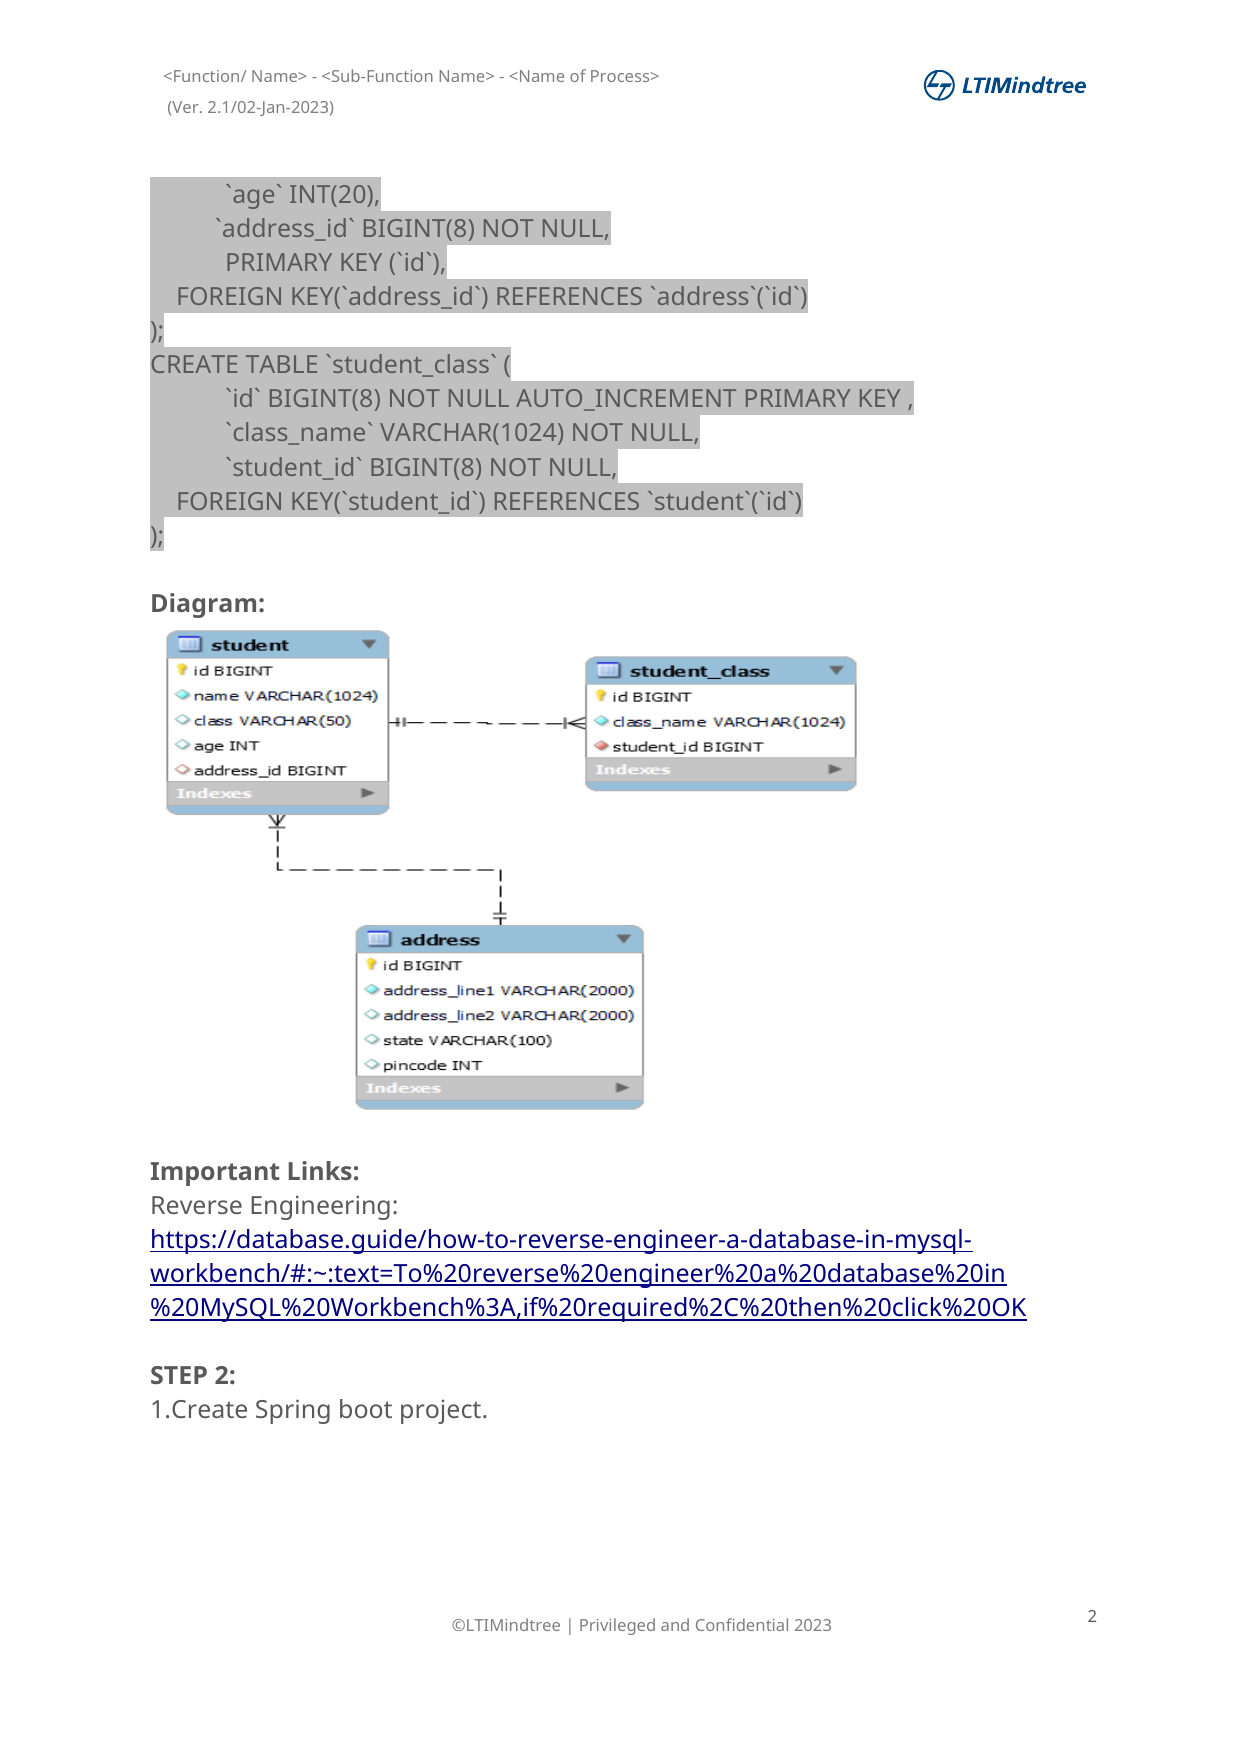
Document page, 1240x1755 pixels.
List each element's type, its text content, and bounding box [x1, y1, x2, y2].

text `id` BIGINT(8) NOT NULL AUTO_INCREMENT PRIMARY KEY , [150, 381, 1089, 415]
text FOREIGN KEY(`address_id`) REFERENCES `address`(`id`) [150, 279, 1089, 313]
text `class_name` VARCHAR(1024) NOT NULL, [150, 415, 1089, 449]
text Diagram: [150, 585, 1089, 619]
text `student_id` BIGINT(8) NOT NULL, [150, 449, 1089, 483]
text `address_id` BIGINT(8) NOT NULL, [150, 211, 1089, 245]
text Reverse Engineering: [150, 1188, 1089, 1222]
text ); [150, 313, 1089, 347]
text FOREIGN KEY(`student_id`) REFERENCES `student`(`id`) [150, 483, 1089, 517]
text `age` INT(20), [150, 177, 1089, 211]
text ); [150, 517, 1089, 551]
text Important Links: [150, 1153, 1089, 1188]
text STEP 2: [150, 1358, 1089, 1392]
text PRIMARY KEY (`id`), [150, 245, 1089, 279]
text 1.Create Spring boot project. [150, 1392, 1089, 1426]
text https://database.guide/how-to-reverse-engineer-a-database-in-mysql-workbench/#:~:text=To%20reverse%20engineer%20a%20database%20in%20MySQL%20Workbench%3A,if%20required%2C%20then%20click%20OK [150, 1222, 1089, 1324]
text CREATE TABLE `student_class` ( [150, 347, 1089, 381]
